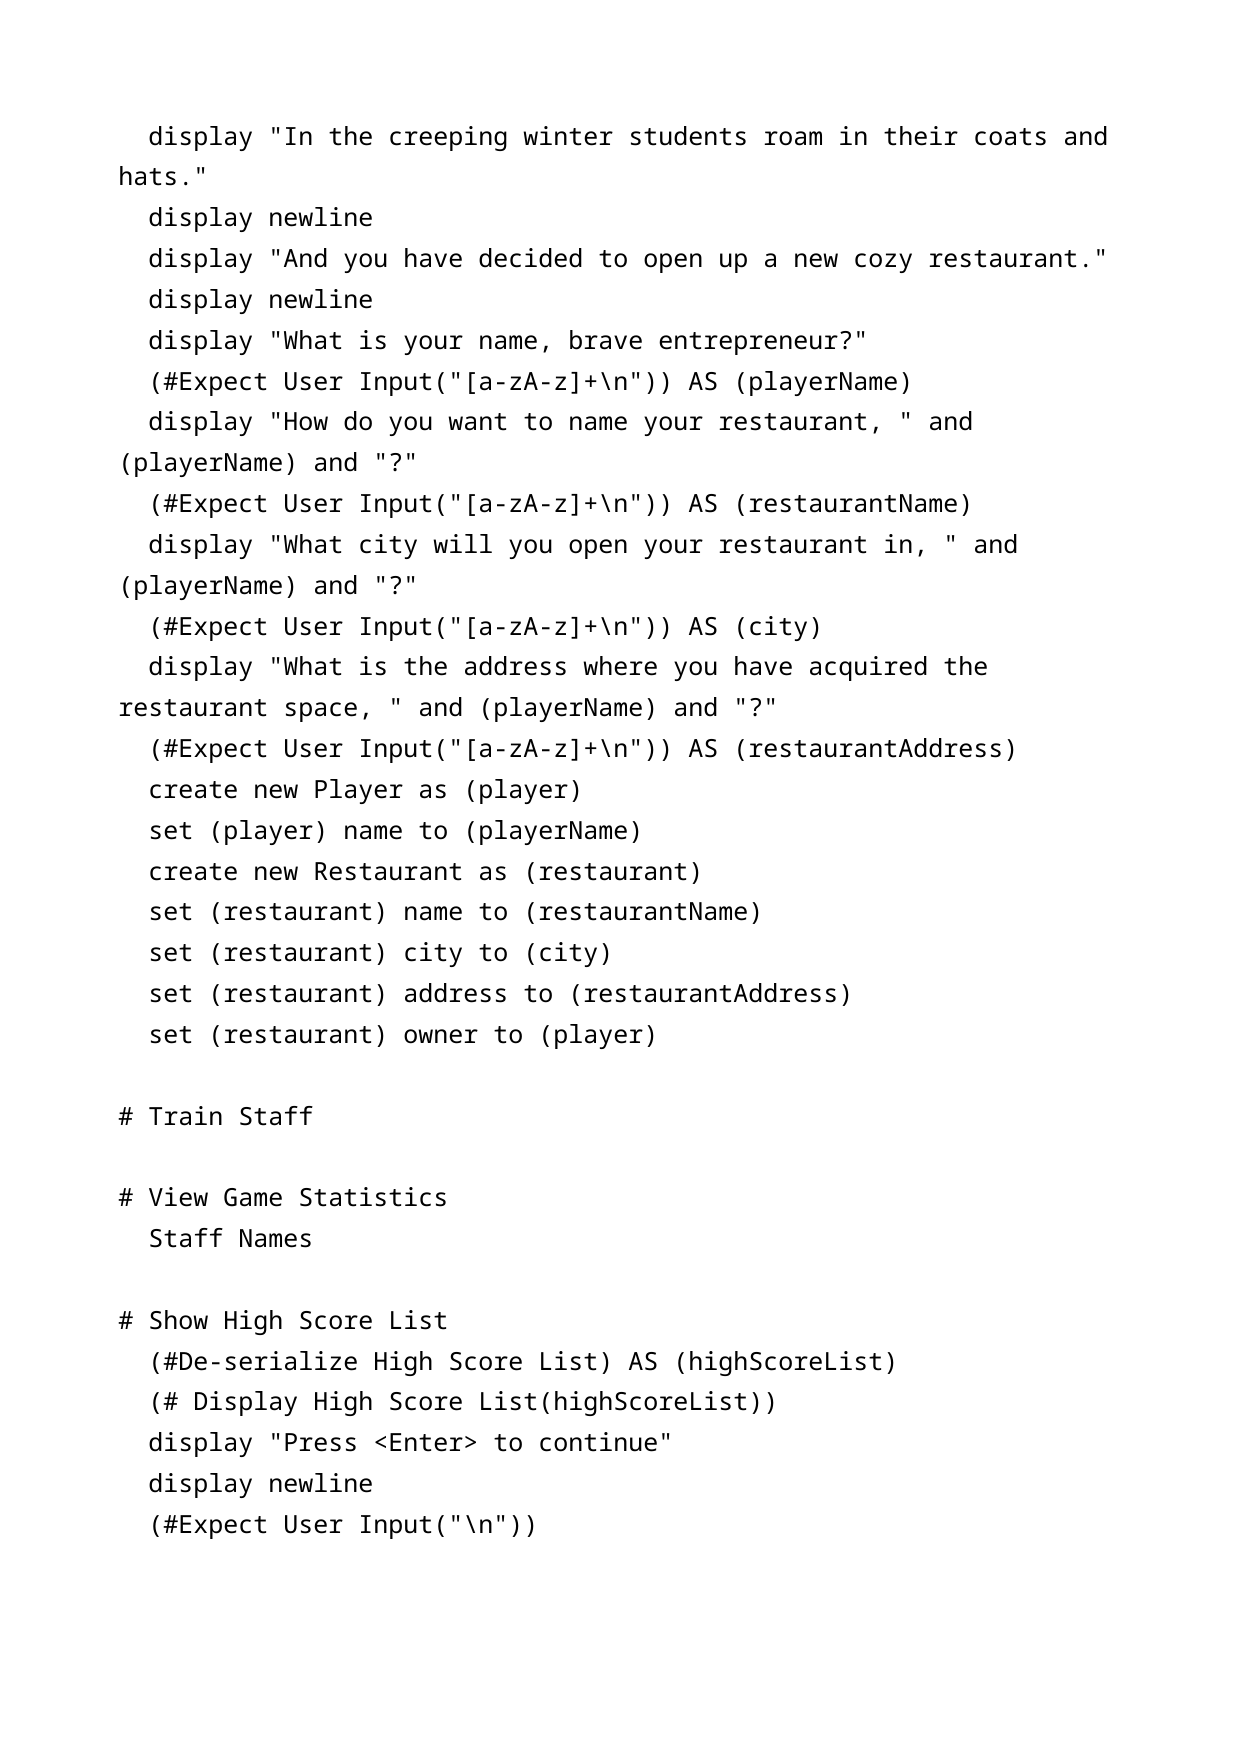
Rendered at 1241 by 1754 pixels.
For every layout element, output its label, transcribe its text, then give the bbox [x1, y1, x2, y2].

text display "In the creeping winter students roam in their coats and hats." display newline display "And you have decided to open up a new cozy restaurant." display newline display "What is your name, brave entrepreneur?" (#Expect User Input("[a-zA-z]+\n")) AS (playerName) display "How do you want to name your restaurant, " and (playerName) and "?" (#Expect User Input("[a-zA-z]+\n")) AS (restaurantName) display "What city will you open your restaurant in, " and (playerName) and "?" (#Expect User Input("[a-zA-z]+\n")) AS (city) display "What is the address where you have acquired the restaurant space, " and (playerName) and "?" (#Expect User Input("[a-zA-z]+\n")) AS (restaurantAddress) create new Player as (player) set (player) name to (playerName) create new Restaurant as (restaurant) set (restaurant) name to (restaurantName) set (restaurant) city to (city) set (restaurant) address to (restaurantAddress) set (restaurant) owner to (player) # Train Staff # View Game Statistics Staff Names # Show High Score List (#De-serialize High Score List) AS (highScoreList) (# Display High Score List(highScoreList)) display "Press <Enter> to continue" display newline (#Expect User Input("\n")) [118, 118, 1122, 1581]
